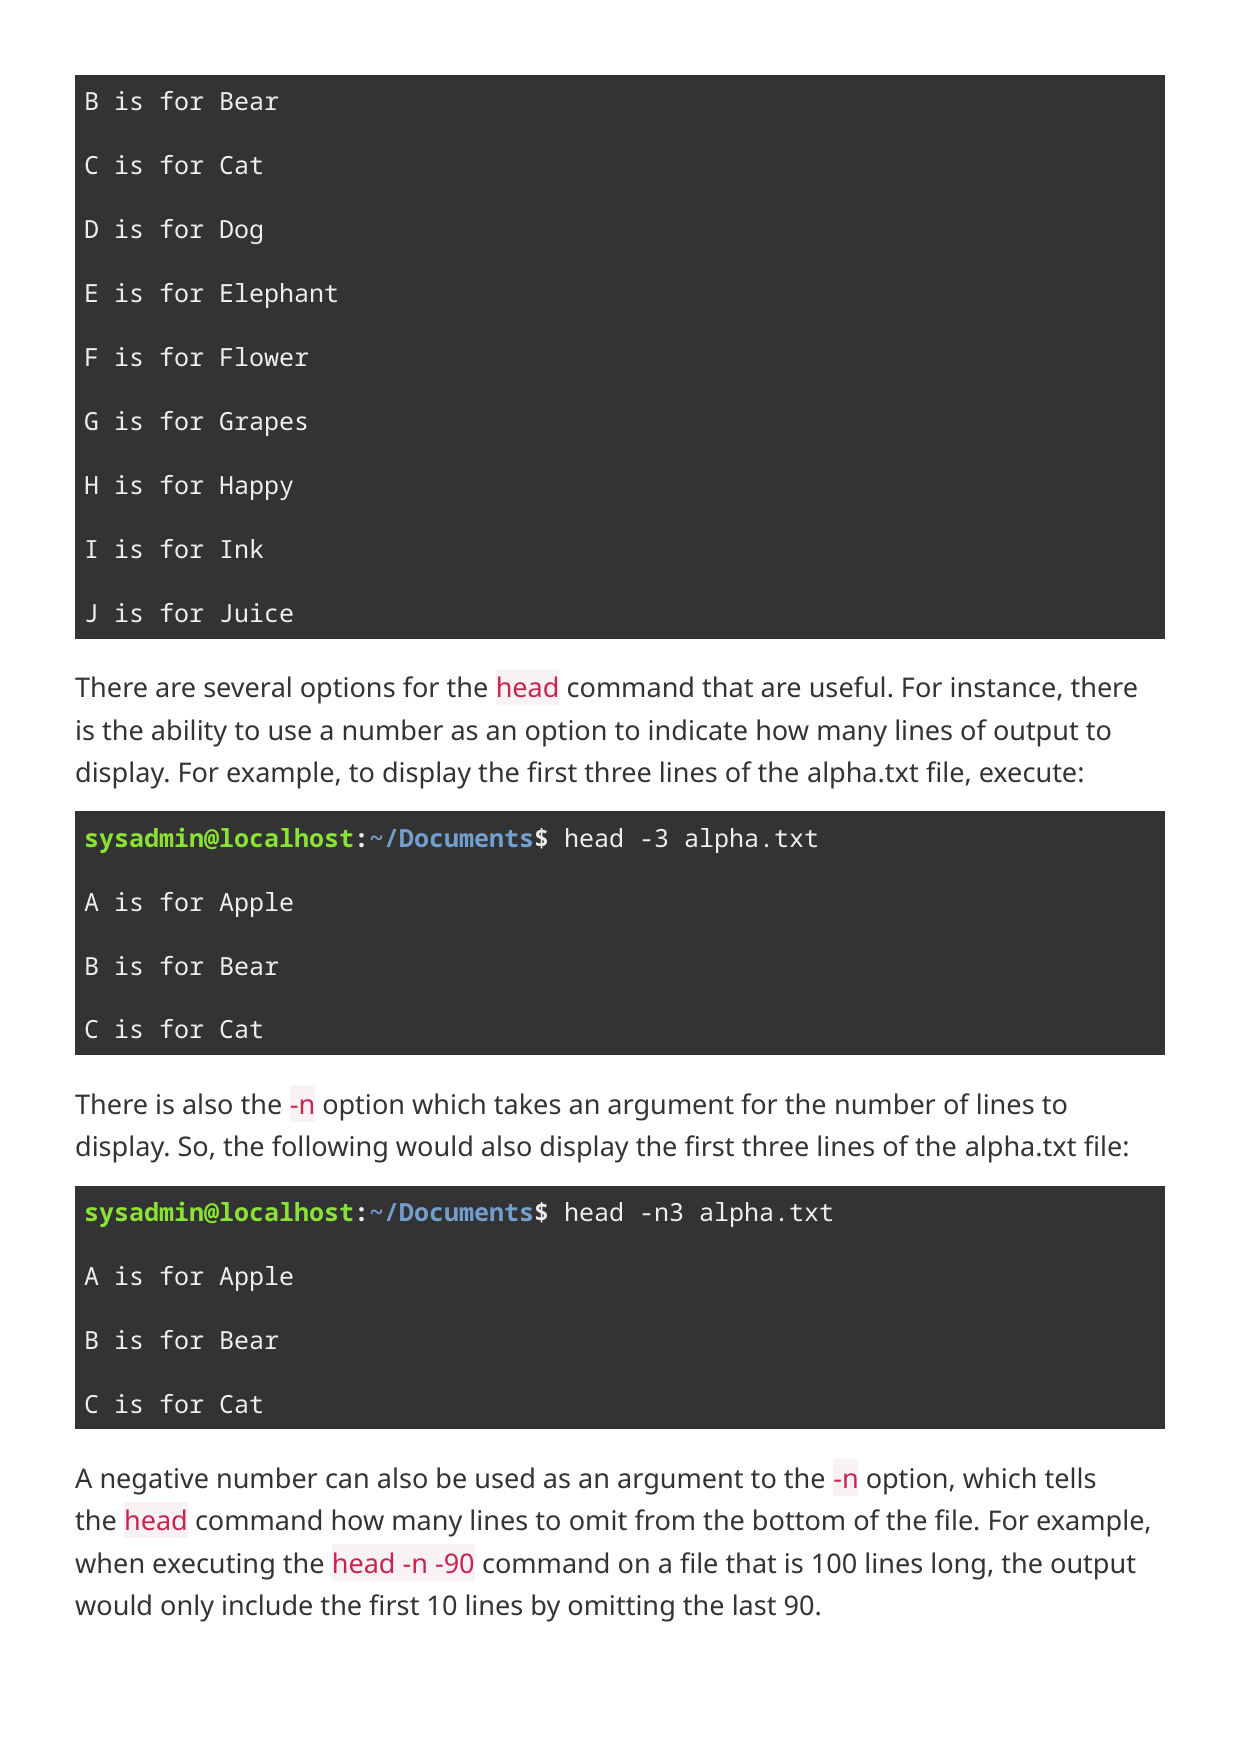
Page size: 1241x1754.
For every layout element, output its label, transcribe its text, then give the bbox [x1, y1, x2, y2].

text B is for Bear [75, 1313, 1165, 1356]
text E is for Elephant [75, 267, 1165, 310]
text A is for Apple [75, 1249, 1165, 1292]
text C is for Cat [75, 139, 1165, 182]
text C is for Cat [75, 1377, 1165, 1429]
text C is for Cat [75, 1003, 1165, 1055]
text There are several options for the head command that are useful. For instance, there is the ability to use a number as an option to indicate how many lines of output to display. For example, to display the first three lines of the alpha.txt file, execute: [75, 668, 1165, 790]
text I is for Ink [75, 523, 1165, 566]
text There is also the -n option which takes an argument for the number of lines to display. So, the following would also display the first three lines of the alpha.txt file: [75, 1085, 1165, 1164]
text H is for Happy [75, 459, 1165, 502]
text F is for Flower [75, 331, 1165, 374]
text J is for Juice [75, 587, 1165, 639]
text A negative number can also be used as an argument to the -n option, which tells the head command how many lines to omit from the bottom of the file. For example, when executing the head -n -90 command on a file that is 100 lines long, the output would only include the first 10 lines by omitting the last 90. [75, 1459, 1165, 1623]
text G is for Grapes [75, 395, 1165, 438]
text B is for Bear [75, 75, 1165, 118]
text A is for Apple [75, 875, 1165, 918]
text D is for Dog [75, 203, 1165, 246]
text B is for Bear [75, 939, 1165, 982]
text sysadmin@localhost:~/Documents$ head -3 alpha.txt [75, 811, 1165, 854]
text sysadmin@localhost:~/Documents$ head -n3 alpha.txt [75, 1186, 1165, 1228]
